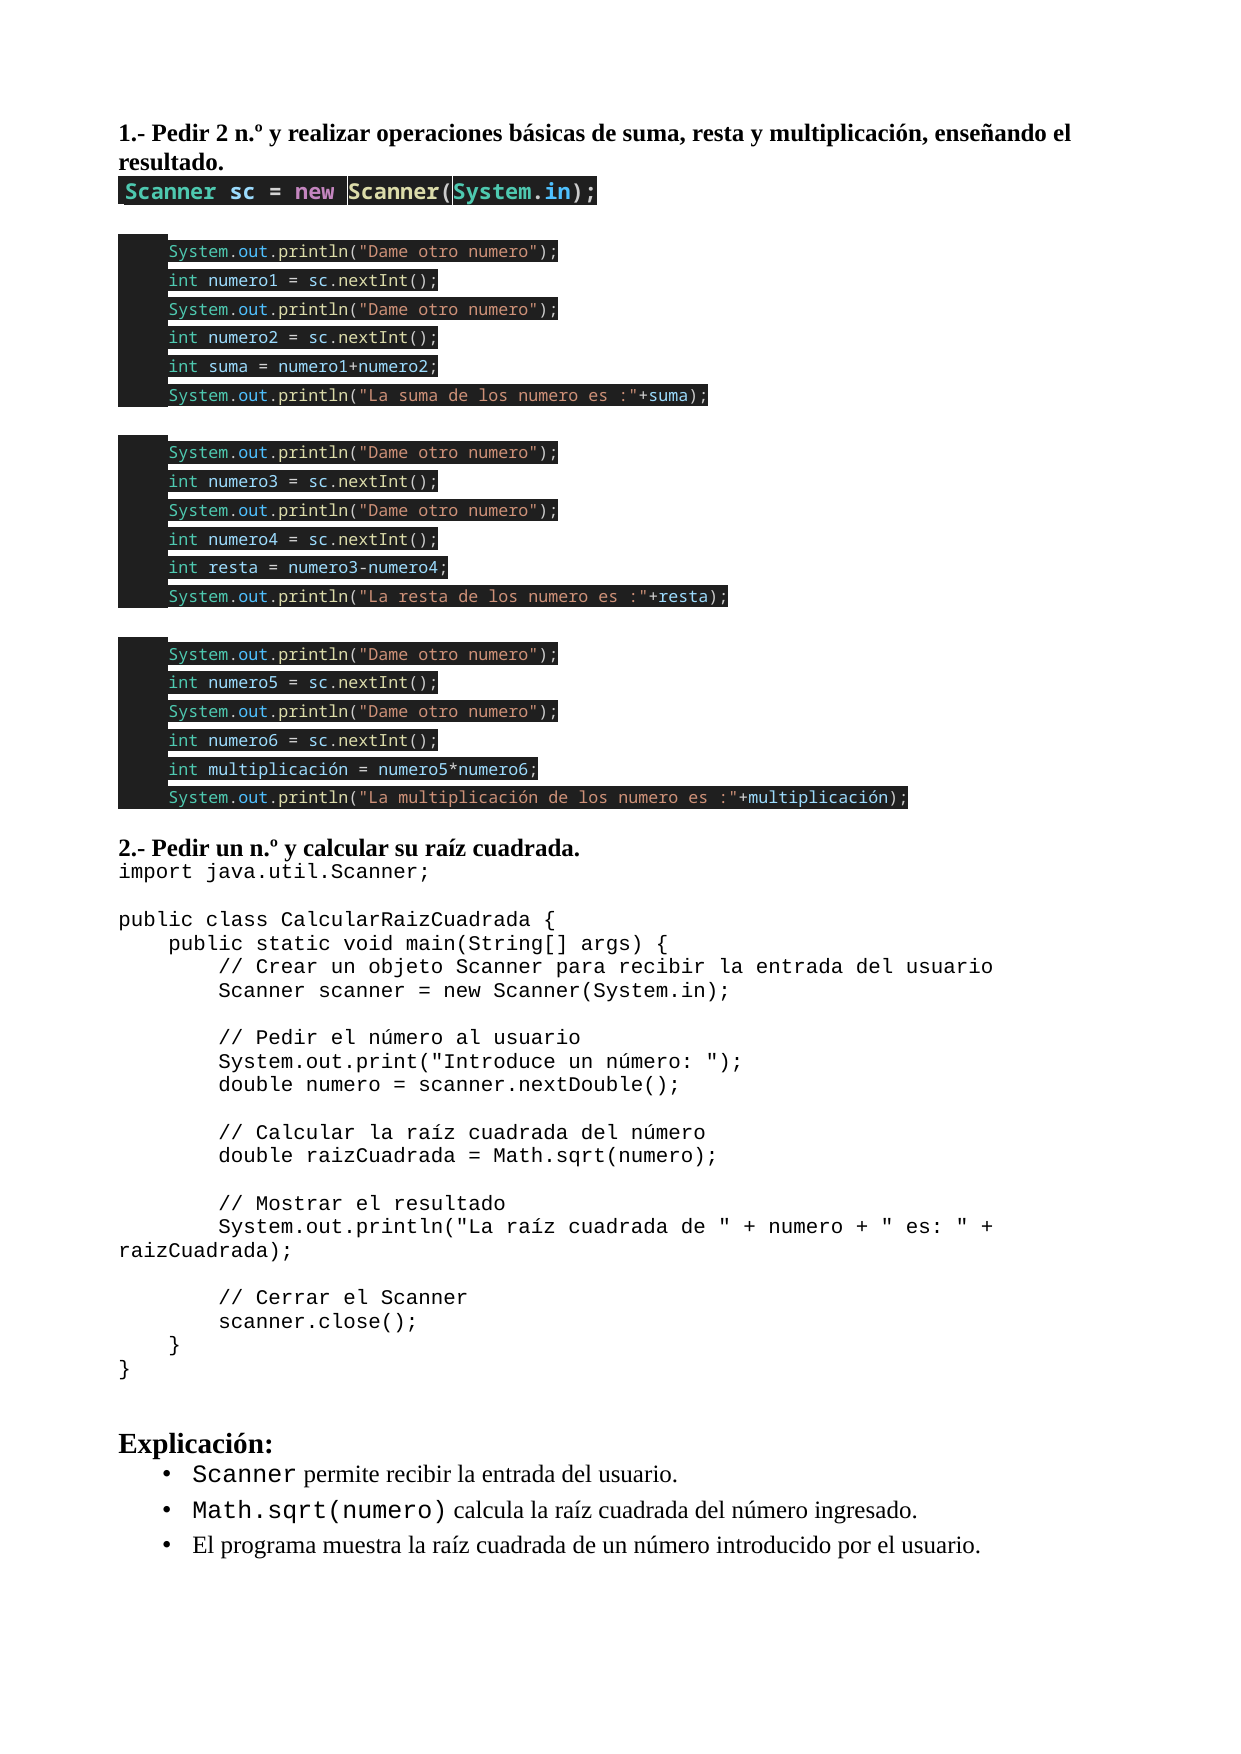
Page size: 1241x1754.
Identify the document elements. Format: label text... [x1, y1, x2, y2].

text Scanner scanner = new Scanner(System.in); [118, 980, 1122, 1003]
list Math.sqrt(numero) calcula la raíz cuadrada del número ingresado. [162, 1495, 1122, 1526]
list Scanner permite recibir la entrada del usuario. [162, 1459, 1122, 1490]
text // Calcular la raíz cuadrada del número [118, 1122, 1122, 1145]
text int suma = numero1+numero2; [118, 349, 1122, 378]
text System.out.println("La resta de los numero es :"+resta); [118, 579, 1122, 608]
text System.out.println("Dame otro numero"); [118, 435, 1122, 464]
text } [118, 1358, 1122, 1382]
text } [118, 1334, 1122, 1358]
text int numero2 = sc.nextInt(); [118, 320, 1122, 349]
text System.out.println("Dame otro numero"); [118, 292, 1122, 320]
text System.out.println("La raíz cuadrada de " + numero + " es: " + raizCuadrada); [118, 1216, 1122, 1263]
text // Cerrar el Scanner [118, 1287, 1122, 1311]
list El programa muestra la raíz cuadrada de un número introducido por el usuario. [162, 1530, 1122, 1559]
text double numero = scanner.nextDouble(); [118, 1074, 1122, 1098]
text int numero5 = sc.nextInt(); [118, 665, 1122, 694]
text Scanner sc = new Scanner(System.in); [118, 176, 1122, 205]
text double raizCuadrada = Math.sqrt(numero); [118, 1145, 1122, 1169]
text // Mostrar el resultado [118, 1193, 1122, 1216]
text int numero3 = sc.nextInt(); [118, 464, 1122, 493]
text // Pedir el número al usuario [118, 1027, 1122, 1051]
text 2.- Pedir un n.º y calcular su raíz cuadrada. [118, 833, 1122, 862]
text public static void main(String[] args) { [118, 932, 1122, 956]
text System.out.println("Dame otro numero"); [118, 637, 1122, 665]
text int numero4 = sc.nextInt(); [118, 522, 1122, 550]
text int numero6 = sc.nextInt(); [118, 723, 1122, 752]
text import java.util.Scanner; [118, 862, 1122, 885]
text int numero1 = sc.nextInt(); [118, 263, 1122, 292]
text System.out.println("Dame otro numero"); [118, 493, 1122, 522]
text System.out.println("La multiplicación de los numero es :"+multiplicación); [118, 780, 1122, 809]
text // Crear un objeto Scanner para recibir la entrada del usuario [118, 956, 1122, 980]
text public class CalcularRaizCuadrada { [118, 909, 1122, 932]
subtitle Explicación: [118, 1426, 1122, 1459]
text scanner.close(); [118, 1311, 1122, 1334]
text System.out.println("Dame otro numero"); [118, 234, 1122, 263]
text System.out.println("La suma de los numero es :"+suma); [118, 378, 1122, 407]
text System.out.print("Introduce un número: "); [118, 1051, 1122, 1074]
text 1.- Pedir 2 n.º y realizar operaciones básicas de suma, resta y multiplicación, enseñando el resultado. [118, 118, 1122, 176]
text int resta = numero3-numero4; [118, 550, 1122, 579]
text int multiplicación = numero5*numero6; [118, 752, 1122, 780]
text System.out.println("Dame otro numero"); [118, 694, 1122, 723]
